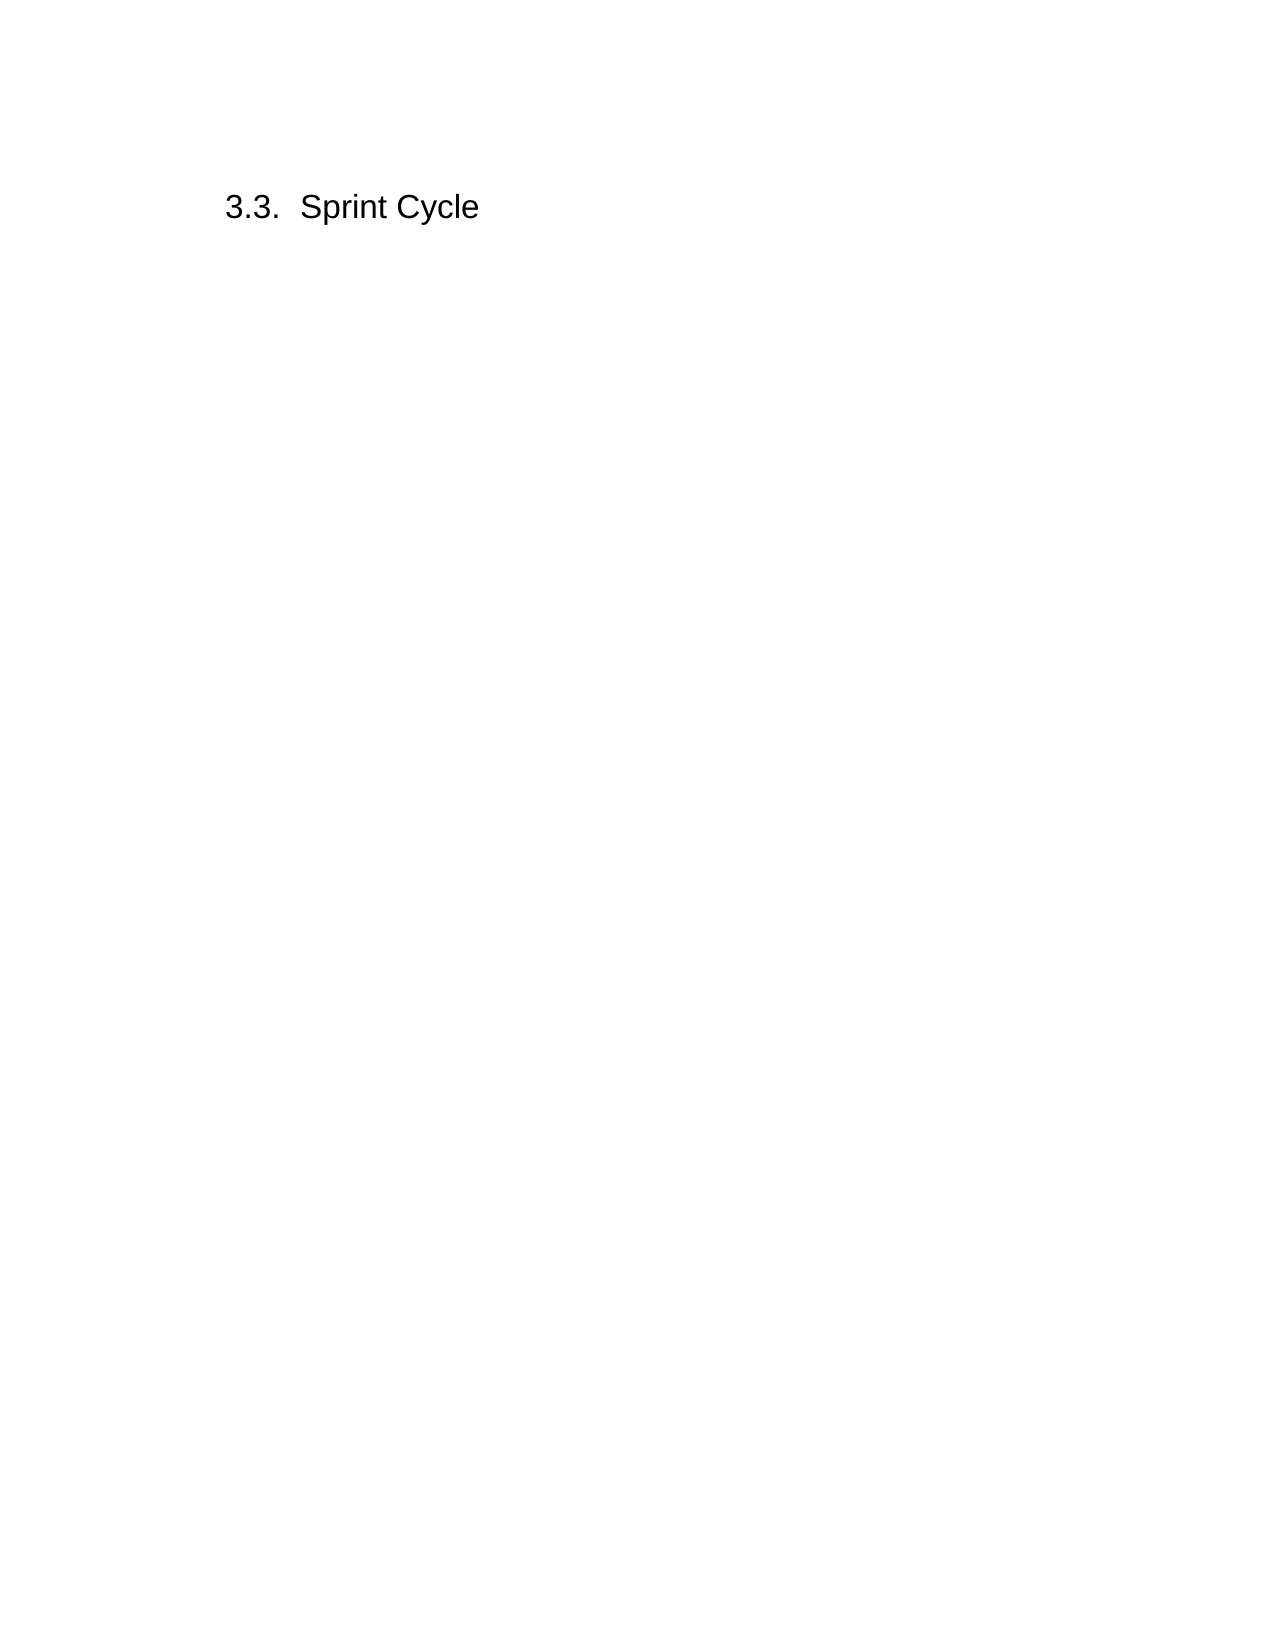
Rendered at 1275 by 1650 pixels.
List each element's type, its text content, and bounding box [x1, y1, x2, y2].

subtitle Sprint Cycle [225, 187, 1125, 226]
